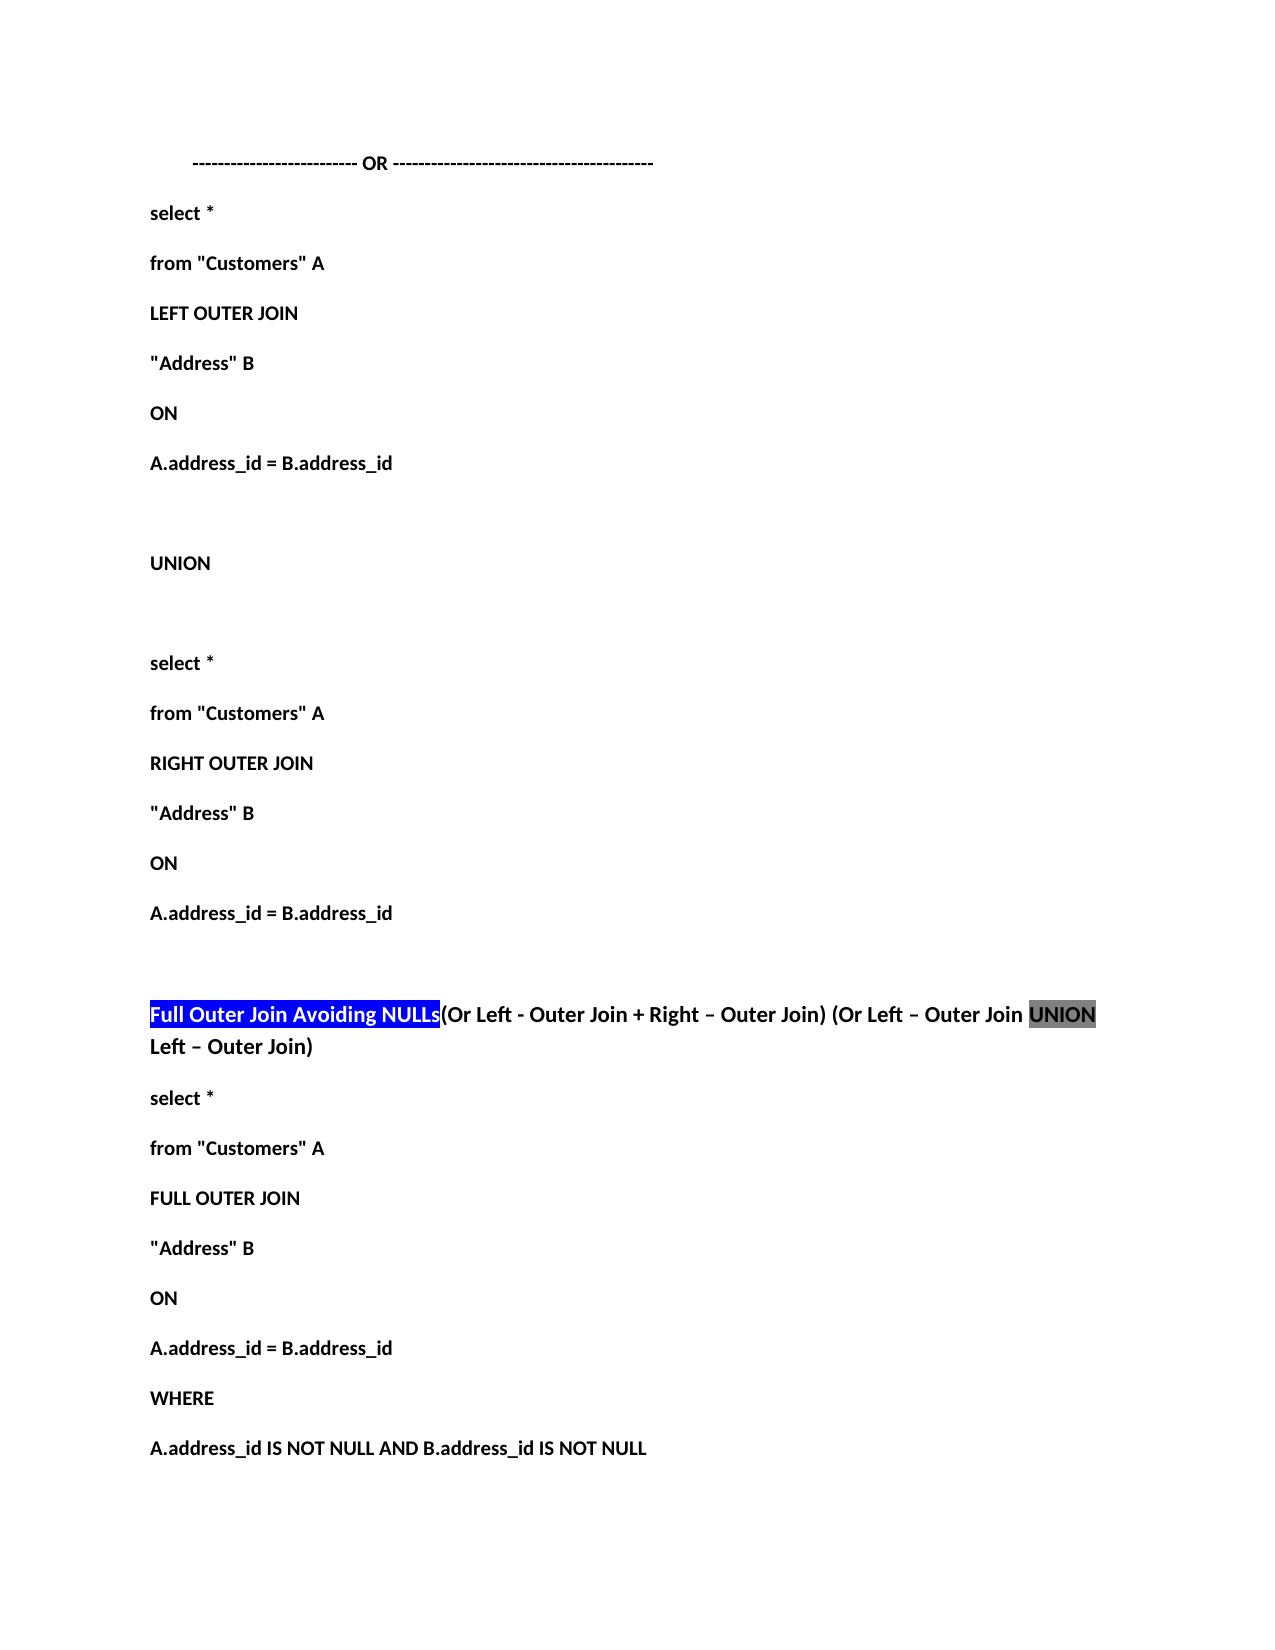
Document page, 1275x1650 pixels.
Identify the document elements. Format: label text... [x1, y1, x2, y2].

text ON [150, 1285, 1125, 1311]
text from "Customers" A [150, 700, 1125, 725]
text A.address_id = B.address_id [150, 450, 1125, 475]
text WHERE [150, 1385, 1125, 1411]
text ON [150, 400, 1125, 425]
text ON [150, 850, 1125, 875]
text LEFT OUTER JOIN [150, 300, 1125, 325]
text "Address" B [150, 350, 1125, 375]
text select * [150, 650, 1125, 675]
text FULL OUTER JOIN [150, 1185, 1125, 1211]
text UNION [150, 550, 1125, 575]
text select * [150, 1085, 1125, 1111]
text A.address_id = B.address_id [150, 900, 1125, 925]
text "Address" B [150, 800, 1125, 825]
text A.address_id = B.address_id [150, 1335, 1125, 1361]
text RIGHT OUTER JOIN [150, 750, 1125, 775]
text from "Customers" A [150, 1135, 1125, 1161]
text from "Customers" A [150, 250, 1125, 275]
text "Address" B [150, 1235, 1125, 1261]
text Full Outer Join Avoiding NULLs(Or Left - Outer Join + Right – Outer Join) (Or Left – Outer Join UNION Left – Outer Join) [150, 1000, 1125, 1060]
text select * [150, 200, 1125, 225]
text -------------------------- OR ----------------------------------------- [150, 150, 1125, 175]
text A.address_id IS NOT NULL AND B.address_id IS NOT NULL [150, 1435, 1125, 1461]
